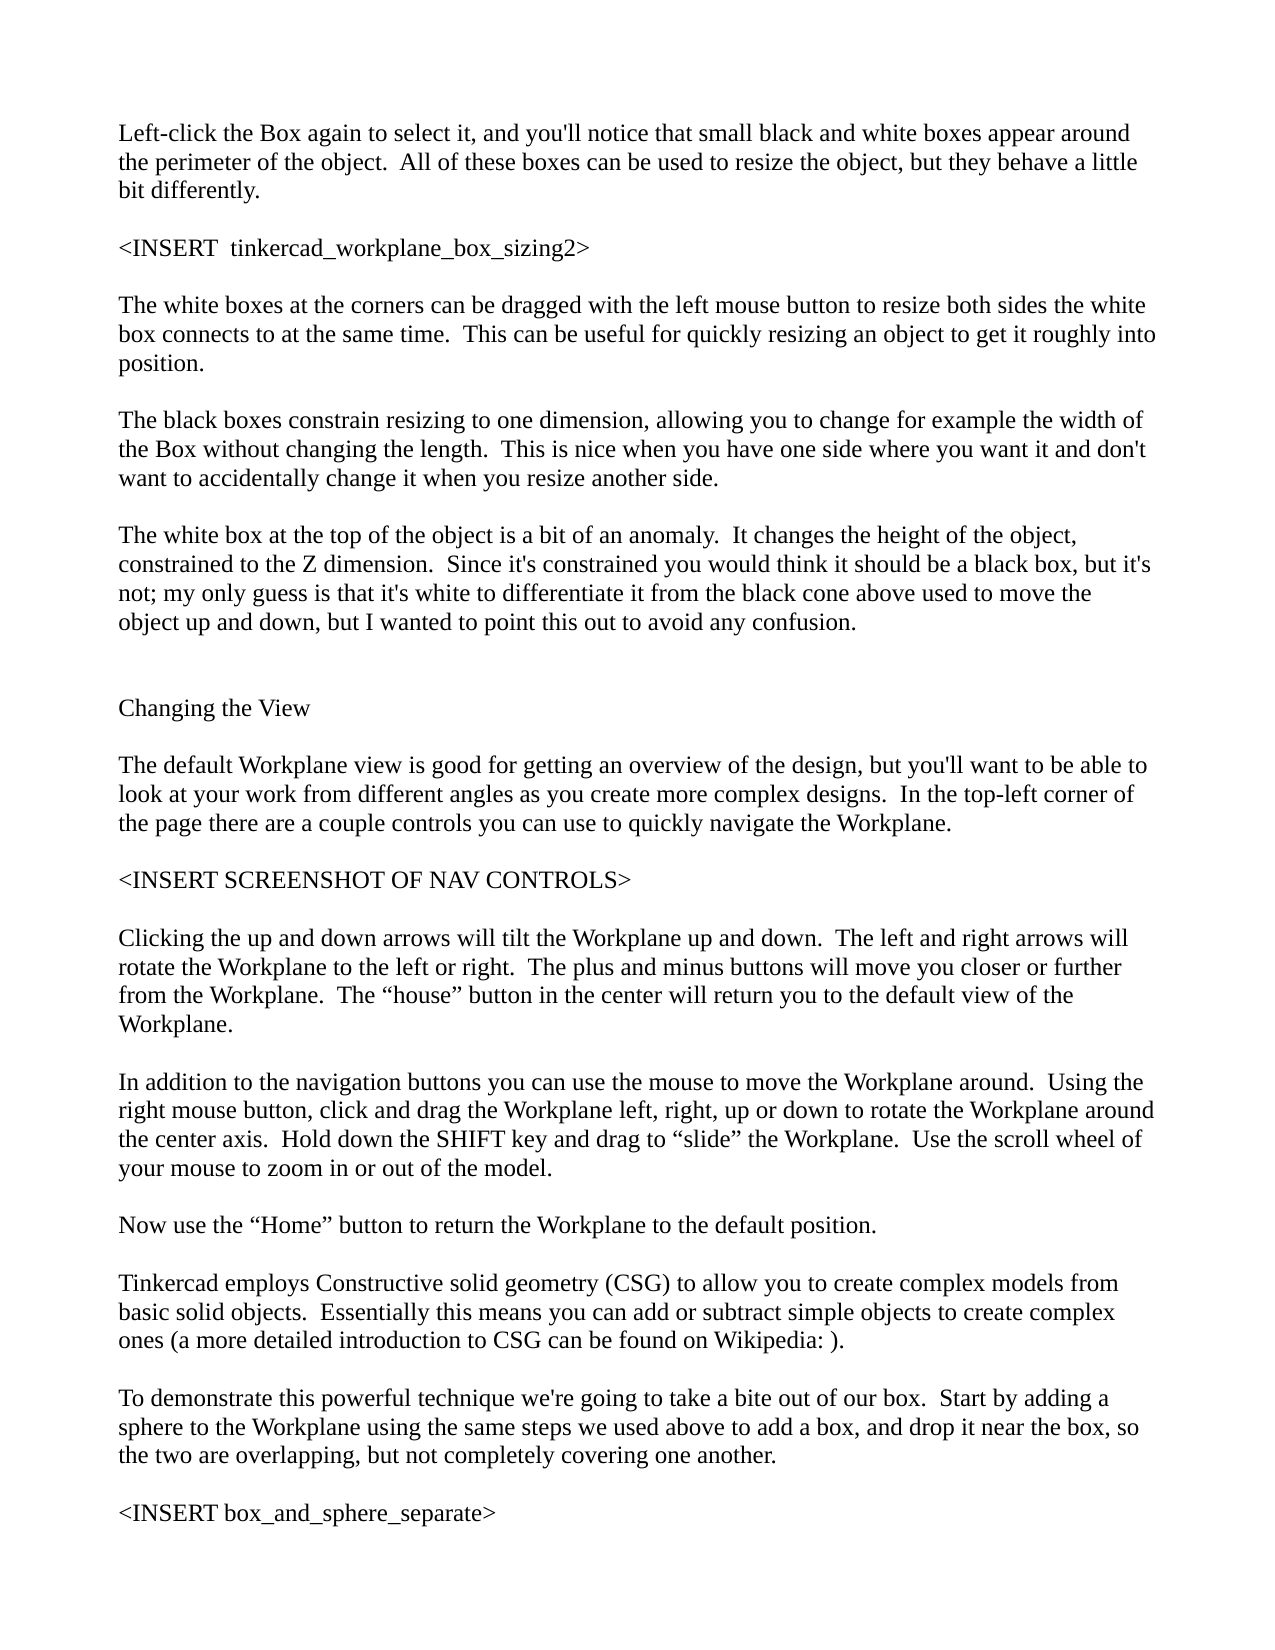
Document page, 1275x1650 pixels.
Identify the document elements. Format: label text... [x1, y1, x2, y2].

text <INSERT tinkercad_workplane_box_sizing2> [118, 233, 1157, 262]
text <INSERT box_and_sphere_separate> [118, 1498, 1157, 1527]
text Now use the “Home” button to return the Workplane to the default position. [118, 1211, 1157, 1239]
text Changing the View [118, 693, 1157, 722]
text Clicking the up and down arrows will tilt the Workplane up and down. The left and right arrows will rotate the Workplane to the left or right. The plus and minus buttons will move you closer or further from the Workplane. The “house” button in the center will return you to the default view of the Workplane. [118, 923, 1157, 1038]
text Tinkercad employs Constructive solid geometry (CSG) to allow you to create complex models from basic solid objects. Essentially this means you can add or subtract simple objects to create complex ones (a more detailed introduction to CSG can be found on Wikipedia: ). [118, 1268, 1157, 1354]
text Left-click the Box again to select it, and you'll notice that small black and white boxes appear around the perimeter of the object. All of these boxes can be used to resize the object, but they behave a little bit differently. [118, 118, 1157, 204]
text The black boxes constrain resizing to one dimension, allowing you to change for example the width of the Box without changing the length. This is nice when you have one side where you want it and don't want to accidentally change it when you resize another side. [118, 406, 1157, 492]
text <INSERT SCREENSHOT OF NAV CONTROLS> [118, 866, 1157, 894]
text The default Workplane view is good for getting an overview of the design, but you'll want to be able to look at your work from different angles as you create more complex designs. In the top-left corner of the page there are a couple controls you can use to quickly navigate the Workplane. [118, 751, 1157, 837]
text In addition to the navigation buttons you can use the mouse to move the Workplane around. Using the right mouse button, click and drag the Workplane left, right, up or down to rotate the Workplane around the center axis. Hold down the SHIFT key and drag to “slide” the Workplane. Use the scroll wheel of your mouse to zoom in or out of the model. [118, 1067, 1157, 1182]
text The white box at the top of the object is a bit of an anomaly. It changes the height of the object, constrained to the Z dimension. Since it's constrained you would think it should be a black box, but it's not; my only guess is that it's white to differentiate it from the black cone above used to move the object up and down, but I wanted to point this out to avoid any confusion. [118, 521, 1157, 636]
text To demonstrate this powerful technique we're going to take a bite out of our box. Start by adding a sphere to the Workplane using the same steps we used above to add a box, and drop it near the box, so the two are overlapping, but not completely covering one another. [118, 1383, 1157, 1469]
text The white boxes at the corners can be dragged with the left mouse button to resize both sides the white box connects to at the same time. This can be useful for quickly resizing an object to get it roughly into position. [118, 291, 1157, 377]
